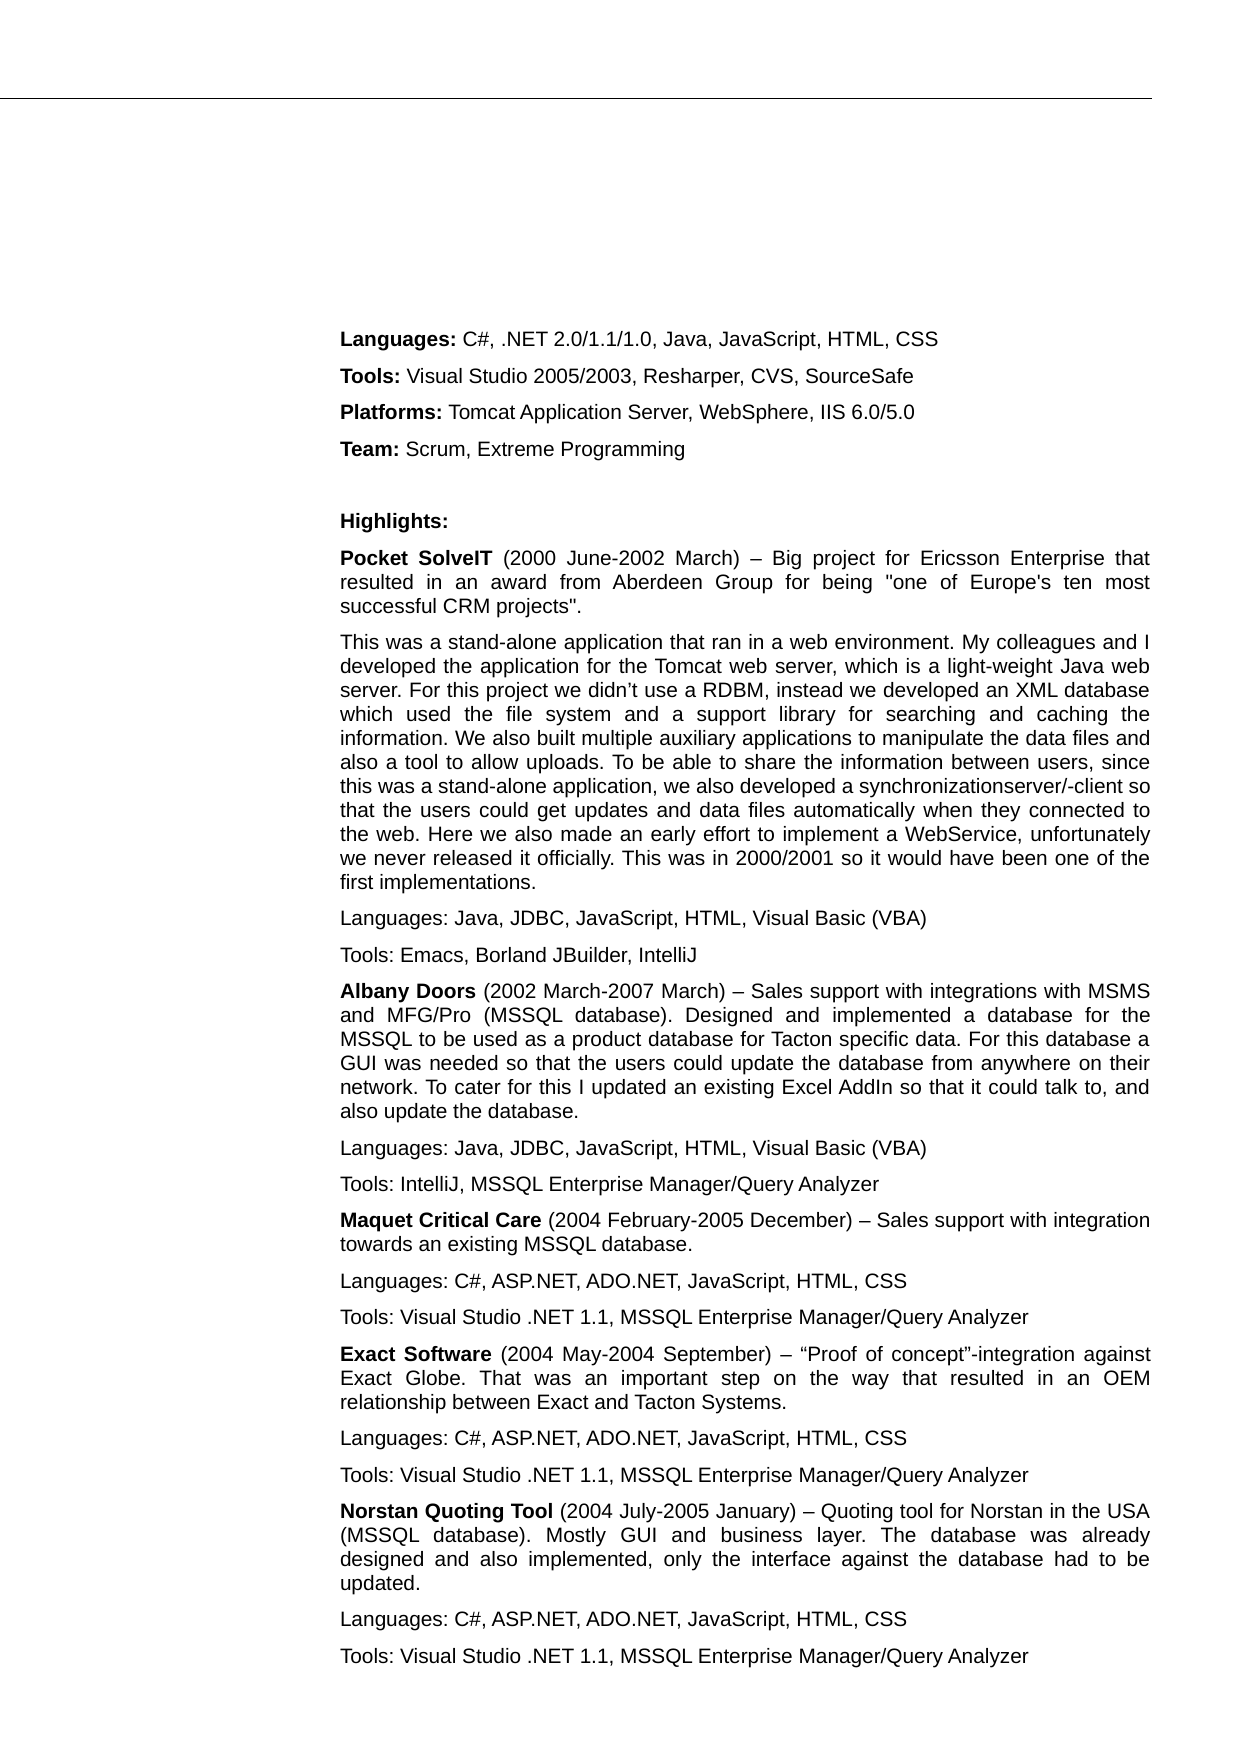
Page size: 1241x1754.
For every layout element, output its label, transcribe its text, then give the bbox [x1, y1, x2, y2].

text Tools: Visual Studio .NET 1.1, MSSQL Enterprise Manager/Query Analyzer [340, 1462, 1152, 1486]
text Languages: C#, ASP.NET, ADO.NET, JavaScript, HTML, CSS [340, 1607, 1152, 1631]
text Exact Software (2004 May-2004 September) – “Proof of concept”-integration against Exact Globe. That was an important step on the way that resulted in an OEM relationship between Exact and Tacton Systems. [340, 1342, 1152, 1413]
text Tools: Visual Studio .NET 1.1, MSSQL Enterprise Manager/Query Analyzer [340, 1644, 1152, 1668]
text Norstan Quoting Tool (2004 July-2005 January) – Quoting tool for Norstan in the USA (MSSQL database). Mostly GUI and business layer. The database was already designed and also implemented, only the interface against the database had to be updated. [340, 1499, 1152, 1595]
text Languages: C#, ASP.NET, ADO.NET, JavaScript, HTML, CSS [340, 1426, 1152, 1450]
text Languages: C#, .NET 2.0/1.1/1.0, Java, JavaScript, HTML, CSS [340, 327, 1152, 351]
text Albany Doors (2002 March-2007 March) – Sales support with integrations with MSMS and MFG/Pro (MSSQL database). Designed and implemented a database for the MSSQL to be used as a product database for Tacton specific data. For this database a GUI was needed so that the users could update the database from anywhere on their network. To cater for this I updated an existing Excel AddIn so that it could talk to, and also update the database. [340, 979, 1152, 1123]
text Tools: Visual Studio 2005/2003, Resharper, CVS, SourceSafe [340, 363, 1152, 387]
text Languages: Java, JDBC, JavaScript, HTML, Visual Basic (VBA) [340, 1135, 1152, 1159]
text Maquet Critical Care (2004 February-2005 December) – Sales support with integration towards an existing MSSQL database. [340, 1208, 1152, 1256]
text Pocket SolveIT (2000 June-2002 March) – Big project for Ericsson Enterprise that resulted in an award from Aberdeen Group for being "one of Europe's ten most successful CRM projects". [340, 546, 1152, 618]
text Tools: Emacs, Borland JBuilder, IntelliJ [340, 943, 1152, 967]
text Team: Scrum, Extreme Programming [340, 436, 1152, 460]
text Highlights: [340, 509, 1152, 533]
text Tools: Visual Studio .NET 1.1, MSSQL Enterprise Manager/Query Analyzer [340, 1305, 1152, 1329]
text This was a stand-alone application that ran in a web environment. My colleagues and I developed the application for the Tomcat web server, which is a light-weight Java web server. For this project we didn’t use a RDBM, instead we developed an XML database which used the file system and a support library for searching and caching the information. We also built multiple auxiliary applications to manipulate the data files and also a tool to allow uploads. To be able to share the information between users, since this was a stand-alone application, we also developed a synchronizationserver/-client so that the users could get updates and data files automatically when they connected to the web. Here we also made an early effort to implement a WebService, unfortunately we never released it officially. This was in 2000/2001 so it would have been one of the first implementations. [340, 630, 1152, 894]
text Languages: C#, ASP.NET, ADO.NET, JavaScript, HTML, CSS [340, 1269, 1152, 1293]
text Tools: IntelliJ, MSSQL Enterprise Manager/Query Analyzer [340, 1172, 1152, 1196]
text Platforms: Tomcat Application Server, WebSphere, IIS 6.0/5.0 [340, 400, 1152, 424]
text Languages: Java, JDBC, JavaScript, HTML, Visual Basic (VBA) [340, 906, 1152, 930]
